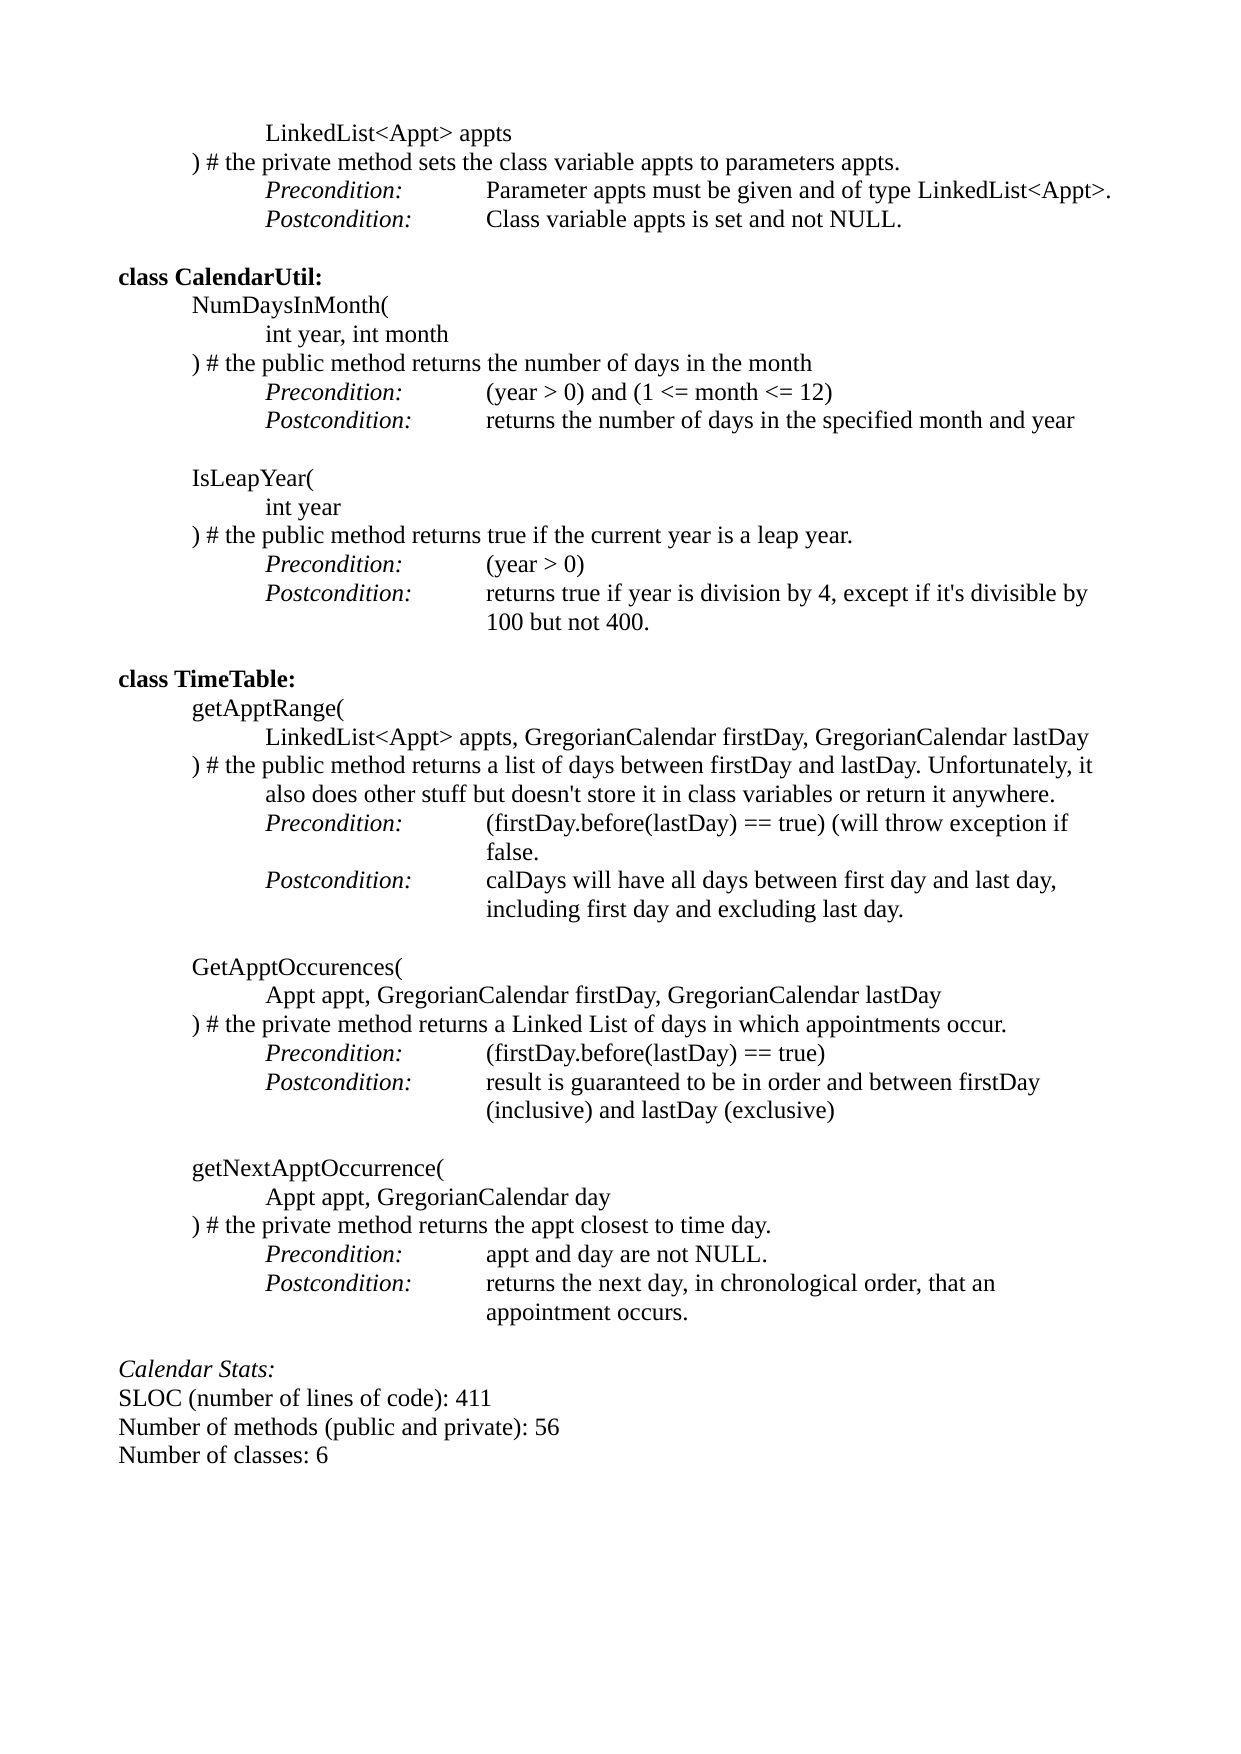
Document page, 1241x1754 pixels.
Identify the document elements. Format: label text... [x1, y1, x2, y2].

text getNextApptOccurrence( [118, 1153, 1122, 1182]
text SLOC (number of lines of code): 411 [118, 1383, 1122, 1412]
text GetApptOccurences( [118, 952, 1122, 981]
text Appt appt, GregorianCalendar day [118, 1182, 1122, 1211]
text int year, int month [118, 319, 1122, 348]
text int year [118, 492, 1122, 521]
text Precondition: (firstDay.before(lastDay) == true) (will throw exception if [118, 808, 1122, 837]
text ) # the private method returns the appt closest to time day. [118, 1211, 1122, 1239]
text false. [118, 837, 1122, 866]
text Precondition: Parameter appts must be given and of type LinkedList<Appt>. [118, 176, 1122, 204]
text Precondition: (year > 0) and (1 <= month <= 12) [118, 377, 1122, 406]
text ) # the public method returns the number of days in the month [118, 348, 1122, 377]
text Postcondition: returns the next day, in chronological order, that an [118, 1268, 1122, 1297]
text Postcondition: calDays will have all days between first day and last day, [118, 866, 1122, 894]
text Postcondition: result is guaranteed to be in order and between firstDay [118, 1067, 1122, 1096]
text class CalendarUtil: [118, 262, 1122, 291]
text Postcondition: returns true if year is division by 4, except if it's divisible by [118, 578, 1122, 607]
text getApptRange( [118, 693, 1122, 722]
text also does other stuff but doesn't store it in class variables or return it anywhere. [118, 779, 1122, 808]
text Appt appt, GregorianCalendar firstDay, GregorianCalendar lastDay [118, 981, 1122, 1009]
text ) # the public method returns true if the current year is a leap year. [118, 521, 1122, 549]
text Number of classes: 6 [118, 1441, 1122, 1469]
text Postcondition: returns the number of days in the specified month and year [118, 406, 1122, 434]
text (inclusive) and lastDay (exclusive) [118, 1096, 1122, 1124]
text NumDaysInMonth( [118, 291, 1122, 319]
text LinkedList<Appt> appts, GregorianCalendar firstDay, GregorianCalendar lastDay [118, 722, 1122, 751]
text Calendar Stats: [118, 1354, 1122, 1383]
text ) # the private method sets the class variable appts to parameters appts. [118, 147, 1122, 176]
text IsLeapYear( [118, 463, 1122, 492]
text class TimeTable: [118, 664, 1122, 693]
text ) # the public method returns a list of days between firstDay and lastDay. Unfortunately, it [118, 751, 1122, 779]
text including first day and excluding last day. [118, 894, 1122, 923]
text Precondition: (year > 0) [118, 549, 1122, 578]
text LinkedList<Appt> appts [118, 118, 1122, 147]
text appointment occurs. [118, 1297, 1122, 1326]
text 100 but not 400. [118, 607, 1122, 636]
text Postcondition: Class variable appts is set and not NULL. [118, 204, 1122, 233]
text ) # the private method returns a Linked List of days in which appointments occur. [118, 1009, 1122, 1038]
text Precondition: appt and day are not NULL. [118, 1239, 1122, 1268]
text Precondition: (firstDay.before(lastDay) == true) [118, 1038, 1122, 1067]
text Number of methods (public and private): 56 [118, 1412, 1122, 1441]
